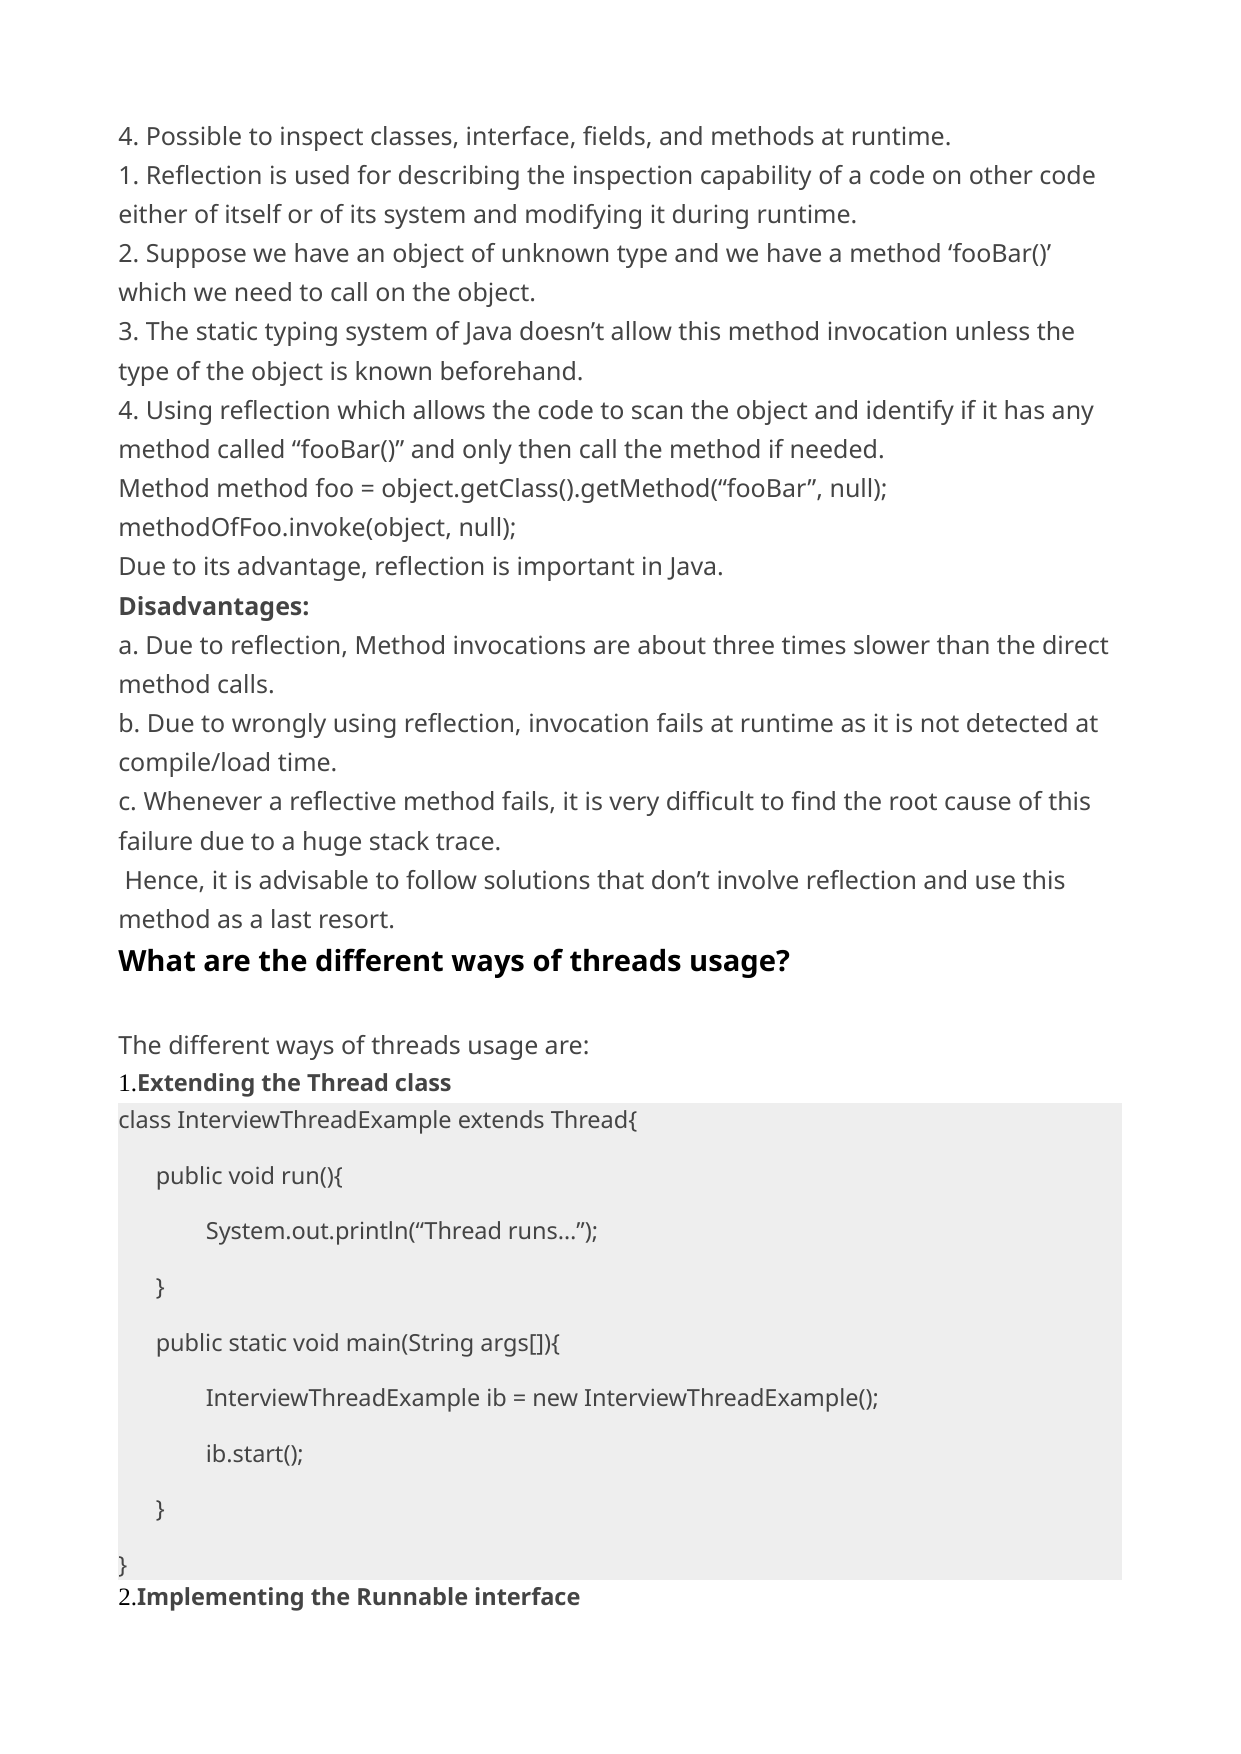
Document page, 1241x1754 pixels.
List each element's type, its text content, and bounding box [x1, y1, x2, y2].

text Hence, it is advisable to follow solutions that don’t involve reflection and use this method as a last resort. [118, 862, 1122, 936]
text } [118, 1548, 1122, 1580]
list Extending the Thread class [118, 1067, 1122, 1098]
text Due to its advantage, reflection is important in Java. [118, 549, 1122, 583]
text 3. The static typing system of Java doesn’t allow this method invocation unless the type of the object is known beforehand. [118, 314, 1122, 387]
text 4. Using reflection which allows the code to scan the object and identify if it has any method called “fooBar()” and only then call the method if needed. [118, 392, 1122, 466]
text public static void main(String args[]){ [118, 1326, 1122, 1358]
text } [118, 1493, 1122, 1525]
text Disadvantages: [118, 588, 1122, 622]
text } [118, 1270, 1122, 1302]
text c. Whenever a reflective method fails, it is very difficult to find the root cause of this failure due to a huge stack trace. [118, 784, 1122, 857]
list Implementing the Runnable interface [118, 1580, 1122, 1612]
text 4. Possible to inspect classes, interface, fields, and methods at runtime. [118, 118, 1122, 152]
text The different ways of threads usage are: [118, 1027, 1122, 1061]
text 1. Reflection is used for describing the inspection capability of a code on other code either of itself or of its system and modifying it during runtime. [118, 157, 1122, 231]
text methodOfFoo.invoke(object, null); [118, 510, 1122, 544]
subtitle What are the different ways of threads usage? [118, 941, 1122, 980]
text class InterviewThreadExample extends Thread{ [118, 1103, 1122, 1135]
text ib.start(); [118, 1437, 1122, 1469]
text Method method foo = object.getClass().getMethod(“fooBar”, null); [118, 471, 1122, 505]
text b. Due to wrongly using reflection, invocation fails at runtime as it is not detected at compile/load time. [118, 706, 1122, 779]
text a. Due to reflection, Method invocations are about three times slower than the direct method calls. [118, 627, 1122, 701]
text 2. Suppose we have an object of unknown type and we have a method ‘fooBar()’ which we need to call on the object. [118, 236, 1122, 309]
text InterviewThreadExample ib = new InterviewThreadExample(); [118, 1381, 1122, 1413]
text public void run(){ [118, 1159, 1122, 1191]
text System.out.println(“Thread runs…”); [118, 1214, 1122, 1247]
